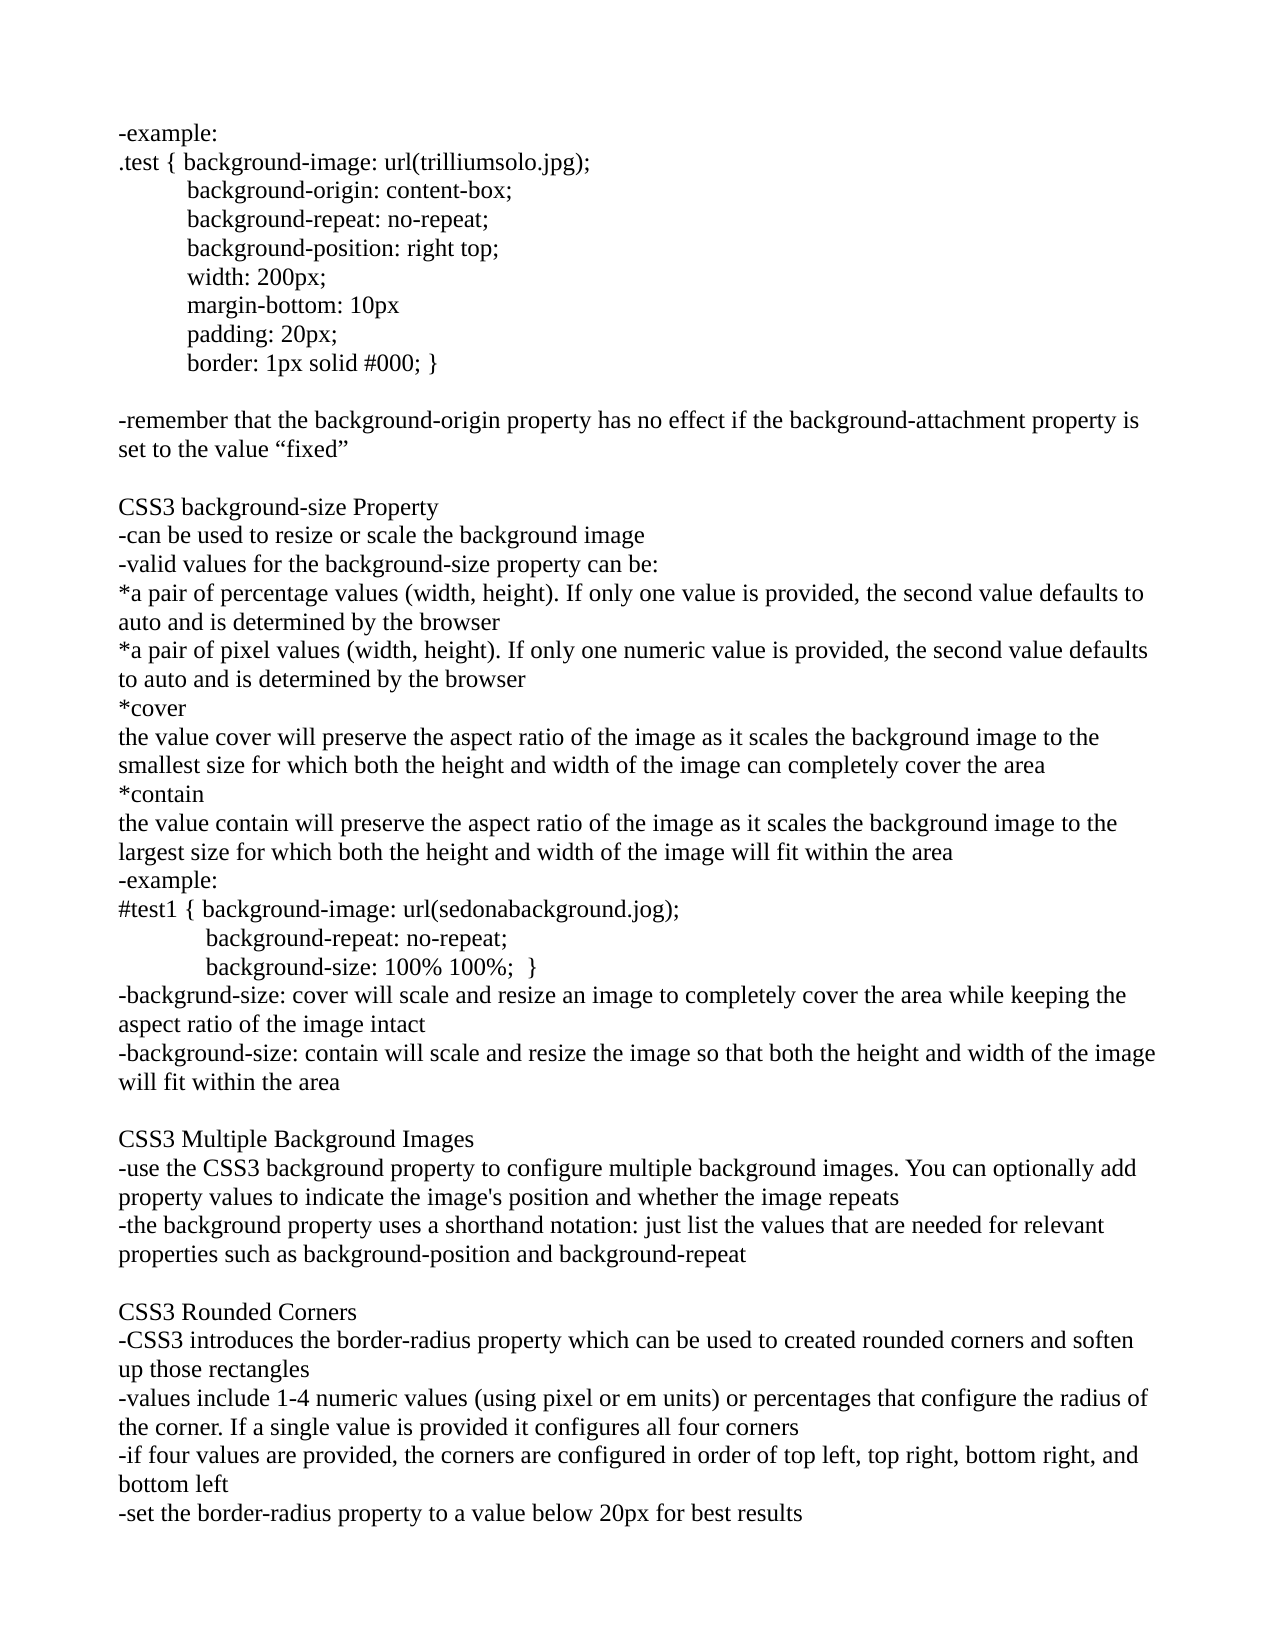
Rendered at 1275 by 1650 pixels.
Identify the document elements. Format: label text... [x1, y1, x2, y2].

text margin-bottom: 10px [118, 291, 1157, 319]
text *a pair of percentage values (width, height). If only one value is provided, the second value defaults to auto and is determined by the browser [118, 578, 1157, 636]
text CSS3 Rounded Corners [118, 1297, 1157, 1326]
text -example: [118, 866, 1157, 894]
text the value cover will preserve the aspect ratio of the image as it scales the background image to the smallest size for which both the height and width of the image can completely cover the area [118, 722, 1157, 779]
text width: 200px; [118, 262, 1157, 291]
text -CSS3 introduces the border-radius property which can be used to created rounded corners and soften up those rectangles [118, 1326, 1157, 1383]
text background-repeat: no-repeat; [118, 923, 1157, 952]
text -the background property uses a shorthand notation: just list the values that are needed for relevant properties such as background-position and background-repeat [118, 1211, 1157, 1268]
text the value contain will preserve the aspect ratio of the image as it scales the background image to the largest size for which both the height and width of the image will fit within the area [118, 808, 1157, 866]
text -use the CSS3 background property to configure multiple background images. You can optionally add property values to indicate the image's position and whether the image repeats [118, 1153, 1157, 1211]
text background-size: 100% 100%; } [118, 952, 1157, 981]
text background-origin: content-box; [118, 176, 1157, 204]
text -remember that the background-origin property has no effect if the background-attachment property is set to the value “fixed” [118, 406, 1157, 463]
text -backgrund-size: cover will scale and resize an image to completely cover the area while keeping the aspect ratio of the image intact [118, 981, 1157, 1038]
text .test { background-image: url(trilliumsolo.jpg); [118, 147, 1157, 176]
text -can be used to resize or scale the background image [118, 521, 1157, 549]
text padding: 20px; [118, 319, 1157, 348]
text CSS3 Multiple Background Images [118, 1124, 1157, 1153]
text #test1 { background-image: url(sedonabackground.jog); [118, 894, 1157, 923]
text -if four values are provided, the corners are configured in order of top left, top right, bottom right, and bottom left [118, 1441, 1157, 1498]
text CSS3 background-size Property [118, 492, 1157, 521]
text background-position: right top; [118, 233, 1157, 262]
text border: 1px solid #000; } [118, 348, 1157, 377]
text -example: [118, 118, 1157, 147]
text -background-size: contain will scale and resize the image so that both the height and width of the image will fit within the area [118, 1038, 1157, 1096]
text *contain [118, 779, 1157, 808]
text *a pair of pixel values (width, height). If only one numeric value is provided, the second value defaults to auto and is determined by the browser [118, 636, 1157, 693]
text -valid values for the background-size property can be: [118, 549, 1157, 578]
text -set the border-radius property to a value below 20px for best results [118, 1498, 1157, 1527]
text *cover [118, 693, 1157, 722]
text -values include 1-4 numeric values (using pixel or em units) or percentages that configure the radius of the corner. If a single value is provided it configures all four corners [118, 1383, 1157, 1441]
text background-repeat: no-repeat; [118, 204, 1157, 233]
